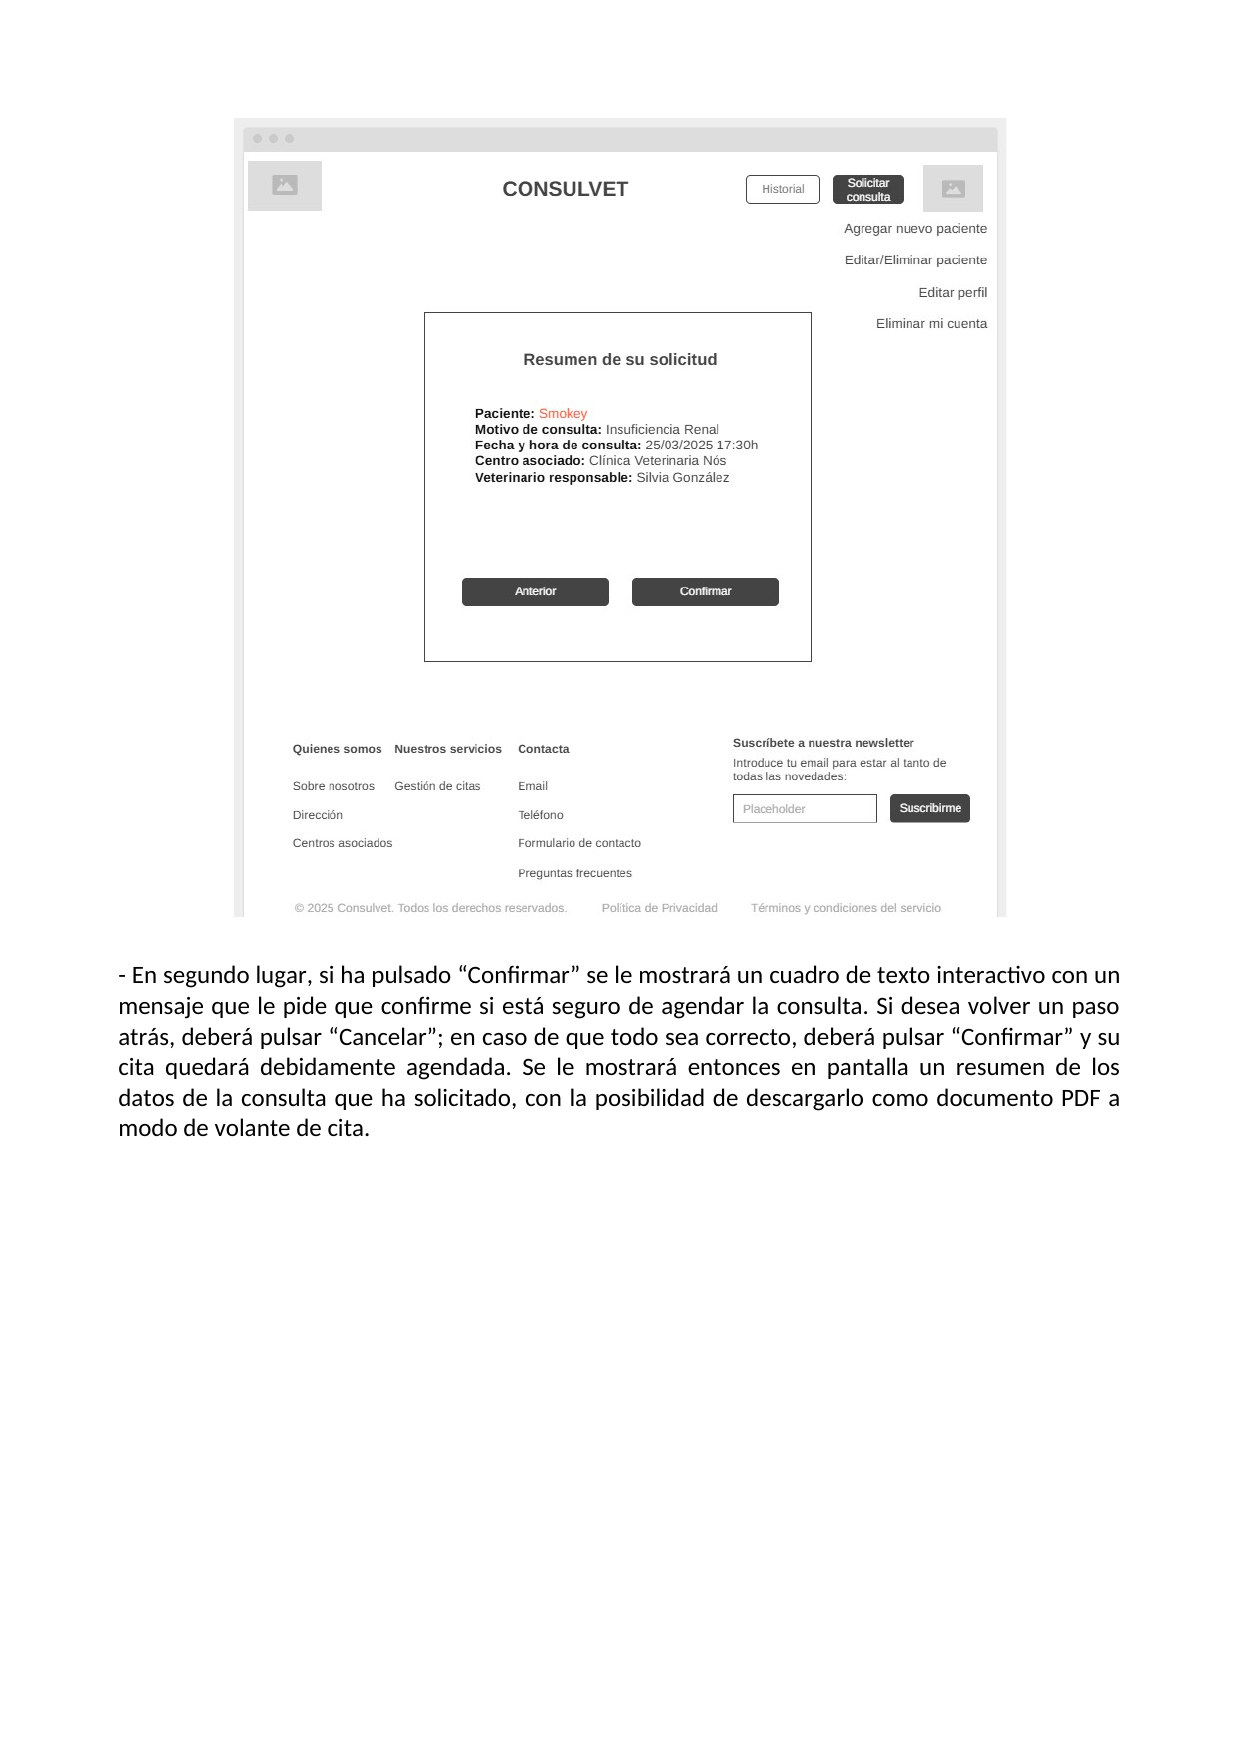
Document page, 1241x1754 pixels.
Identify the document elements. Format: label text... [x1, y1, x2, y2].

picture [234, 118, 1007, 917]
text - En segundo lugar, si ha pulsado “Confirmar” se le mostrará un cuadro de texto interactivo con un mensaje que le pide que confirme si está seguro de agendar la consulta. Si desea volver un paso atrás, deberá pulsar “Cancelar”; en caso de que todo sea correcto, deberá pulsar “Confirmar” y su cita quedará debidamente agendada. Se le mostrará entonces en pantalla un resumen de los datos de la consulta que ha solicitado, con la posibilidad de descargarlo como documento PDF a modo de volante de cita. [118, 960, 1122, 1143]
